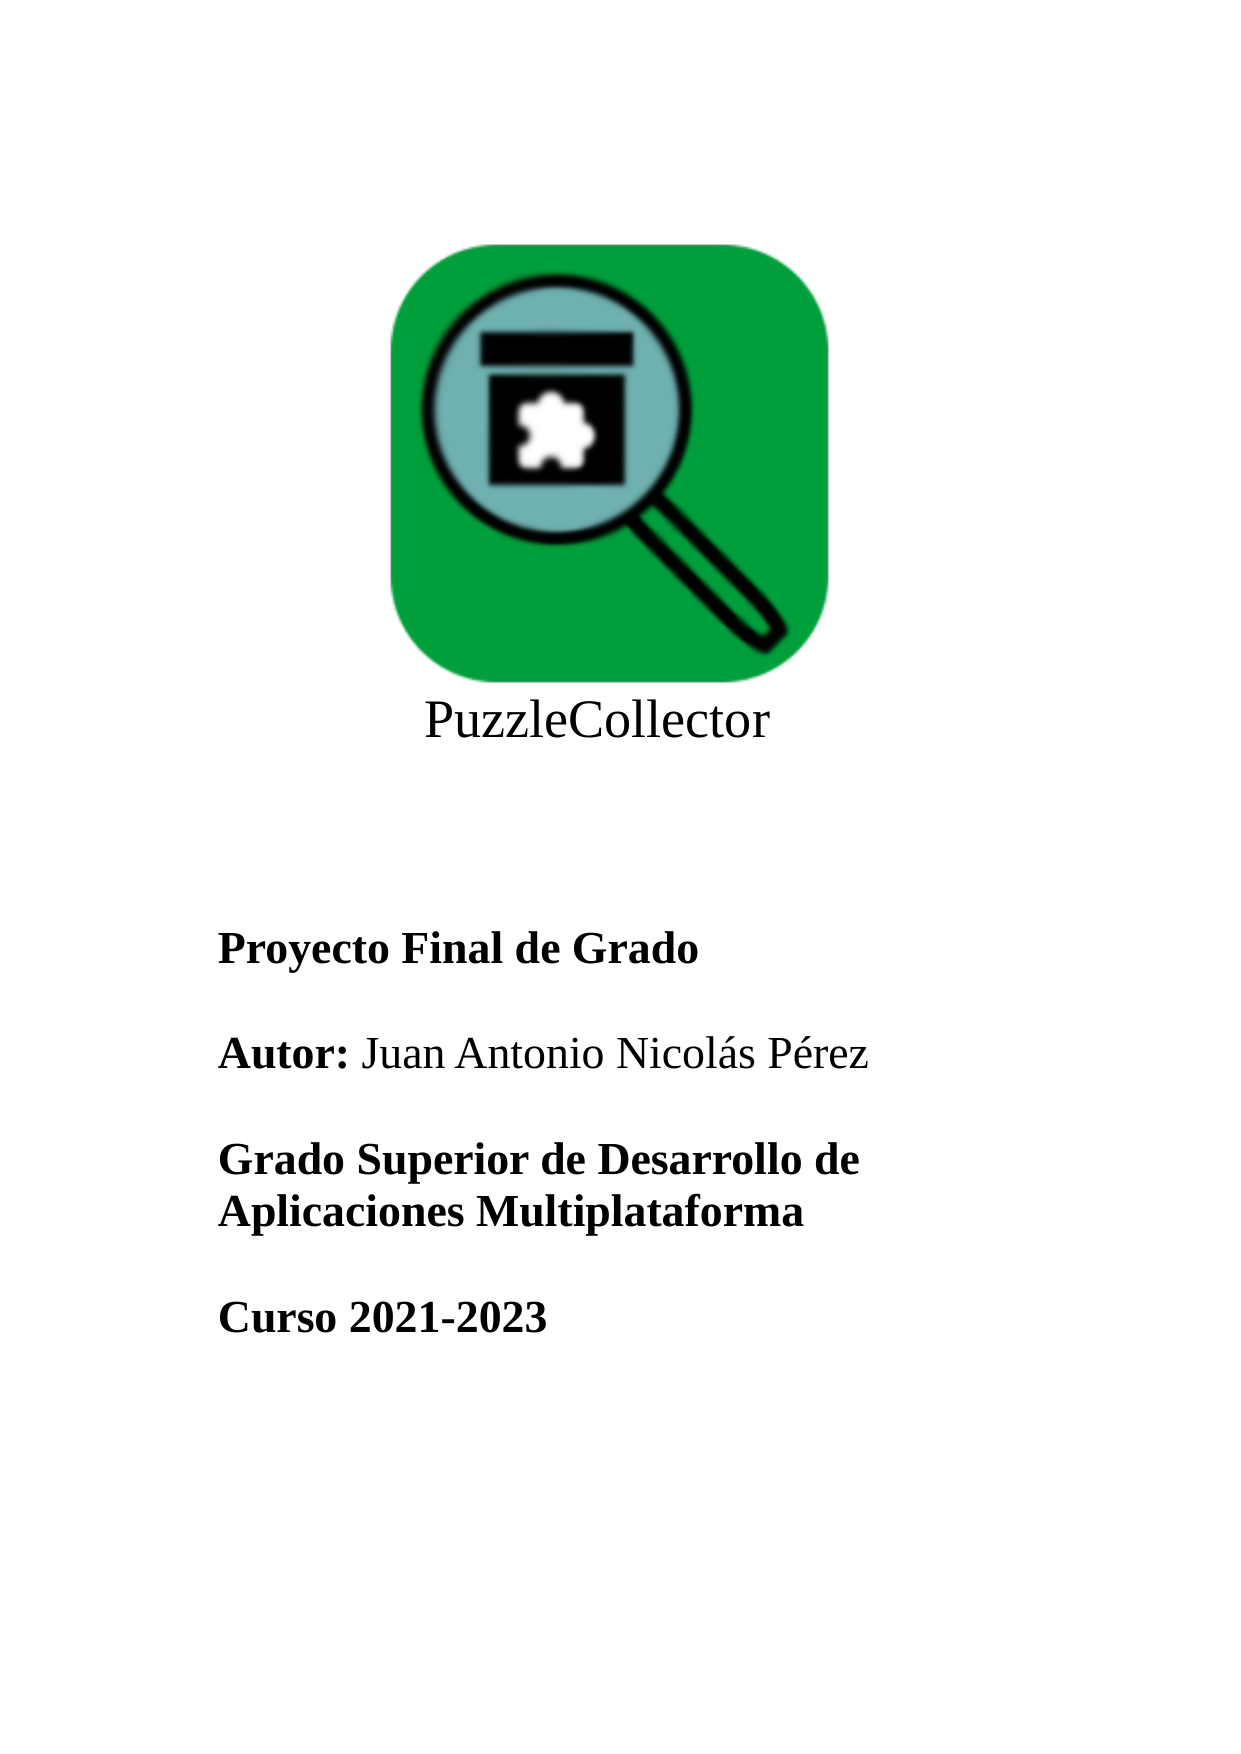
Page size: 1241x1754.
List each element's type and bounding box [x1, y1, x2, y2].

picture [351, 203, 867, 719]
picture [668, 714, 678, 719]
picture [693, 714, 705, 719]
picture [435, 704, 447, 719]
picture [551, 714, 561, 719]
picture [731, 714, 744, 719]
picture [485, 714, 496, 719]
picture [509, 714, 520, 719]
picture [611, 714, 624, 719]
